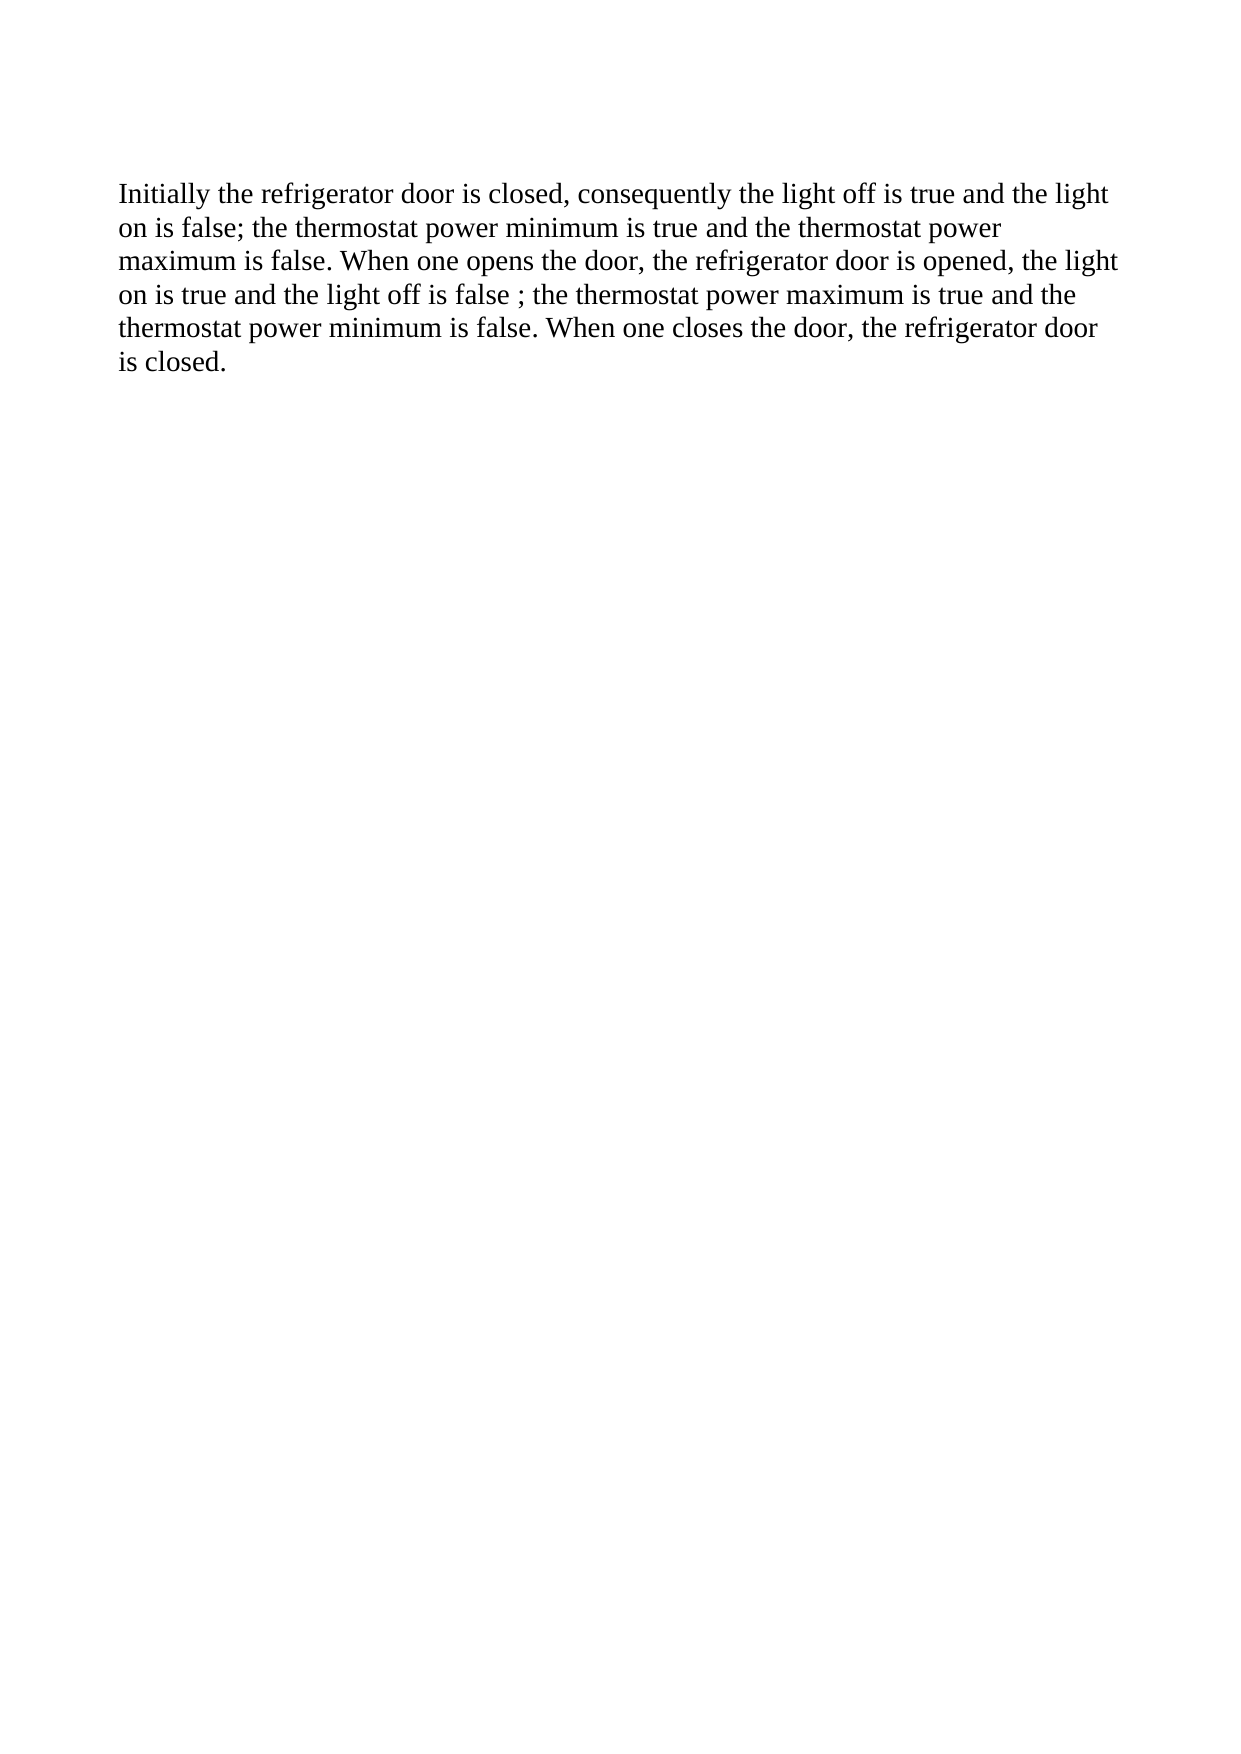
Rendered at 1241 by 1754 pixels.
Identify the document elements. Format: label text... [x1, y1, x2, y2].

text Initially the refrigerator door is closed, consequently the light off is true and the light on is false; the thermostat power minimum is true and the thermostat power maximum is false. When one opens the door, the refrigerator door is opened, the light on is true and the light off is false ; the thermostat power maximum is true and the thermostat power minimum is false. When one closes the door, the refrigerator door is closed. [118, 176, 1122, 378]
